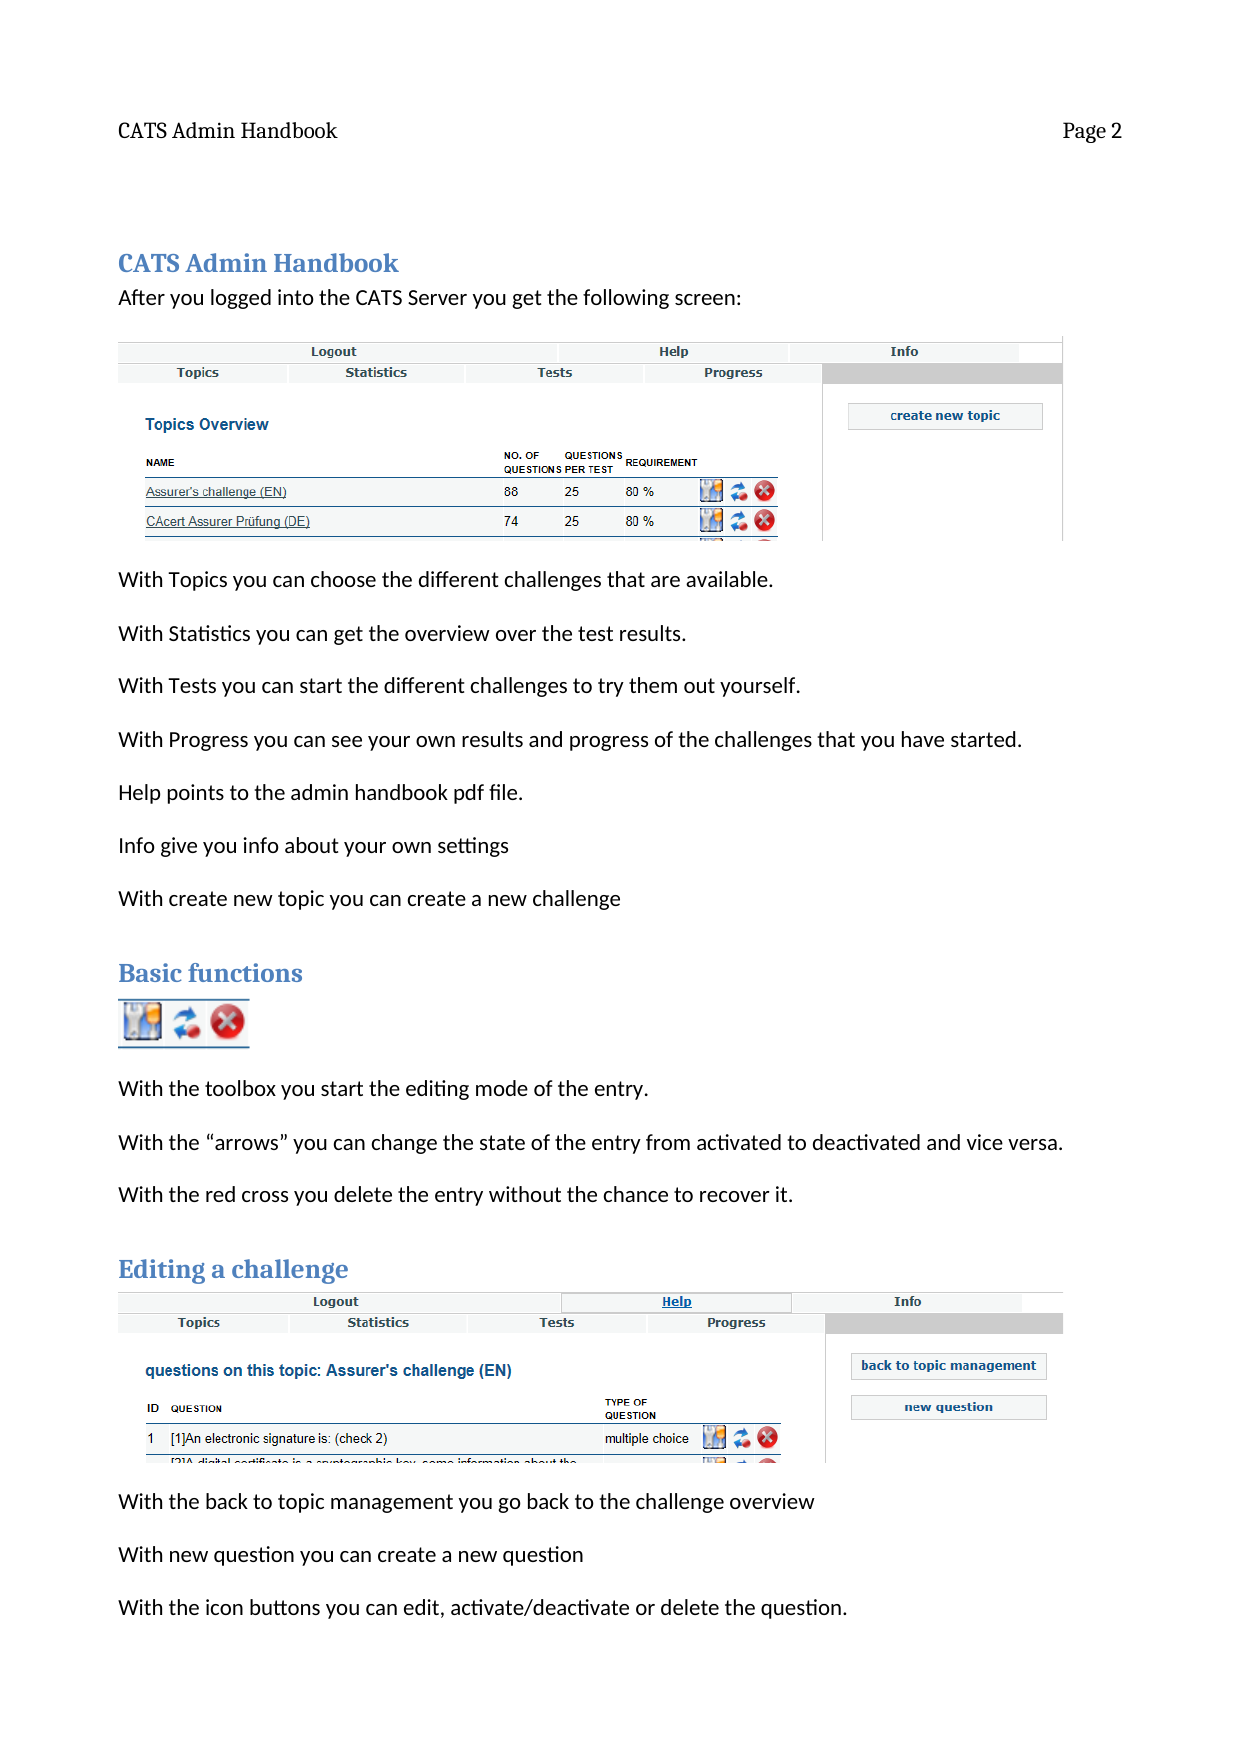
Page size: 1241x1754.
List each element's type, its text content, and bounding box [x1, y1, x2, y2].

text With Topics you can choose the different challenges that are available. [118, 566, 1122, 594]
subtitle CATS Admin Handbook [118, 248, 1122, 279]
picture [118, 993, 253, 1050]
text Help points to the admin handbook pdf file. [118, 778, 1122, 806]
subtitle Editing a challenge [118, 1254, 1122, 1286]
text With Tests you can start the different challenges to try them out yourself. [118, 672, 1122, 700]
text With create new topic you can create a new challenge [118, 884, 1122, 912]
subtitle Basic functions [118, 958, 1122, 989]
text With the back to topic management you go back to the challenge overview [118, 1487, 1122, 1516]
text With Statistics you can get the overview over the test results. [118, 619, 1122, 647]
picture [118, 336, 1064, 541]
text With the icon buttons you can edit, activate/deactivate or delete the question. [118, 1593, 1122, 1622]
text After you logged into the CATS Server you get the following screen: [118, 283, 1122, 312]
text With new question you can create a new question [118, 1541, 1122, 1568]
text With the “arrows” you can change the state of the entry from activated to deactivated and vice versa. [118, 1128, 1122, 1156]
text With the red cross you delete the entry without the chance to recover it. [118, 1181, 1122, 1209]
text With the toolbox you start the editing mode of the entry. [118, 1074, 1122, 1103]
text With Progress you can see your own results and progress of the challenges that you have started. [118, 725, 1122, 753]
text Info give you info about your own settings [118, 831, 1122, 859]
picture [118, 1290, 1064, 1463]
